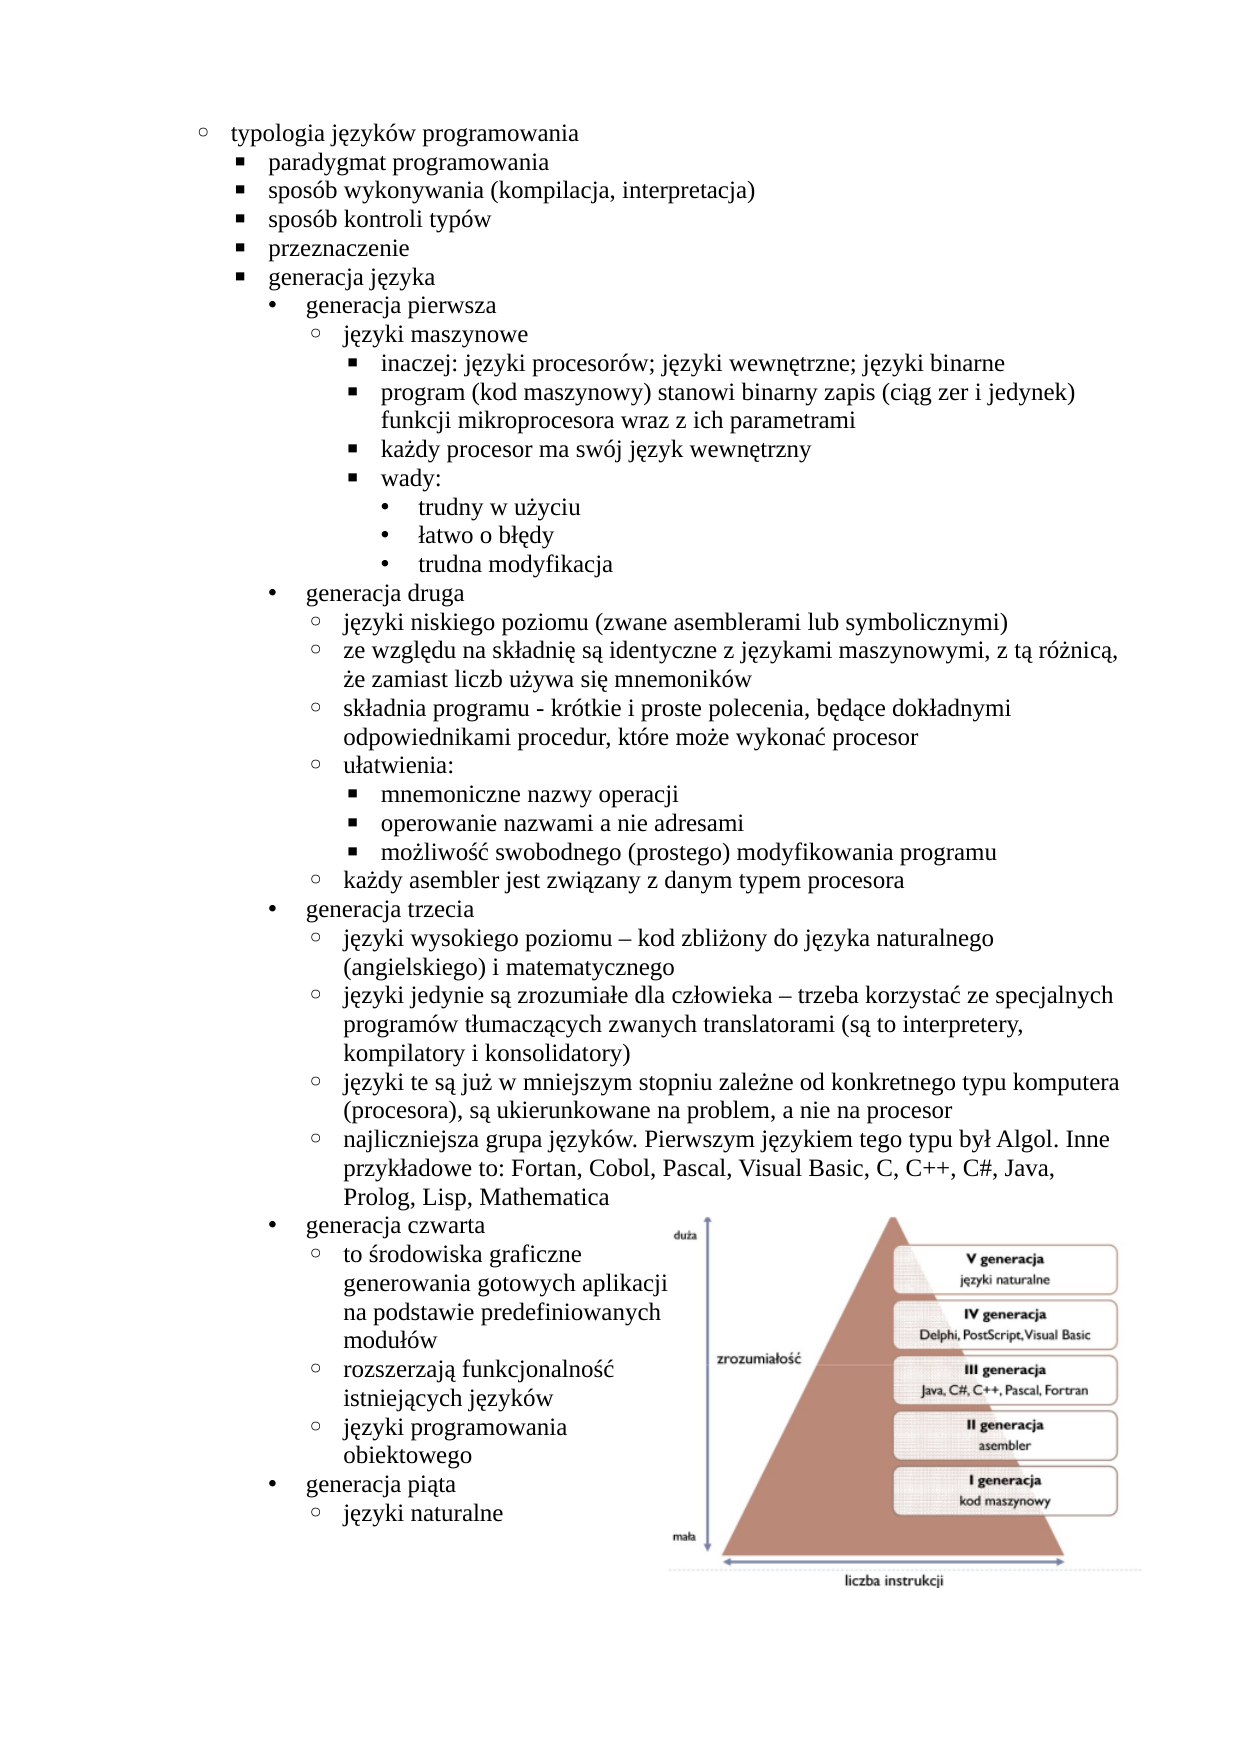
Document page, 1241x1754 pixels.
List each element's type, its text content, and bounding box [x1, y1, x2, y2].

list możliwość swobodnego (prostego) modyfikowania programu [343, 837, 1122, 866]
list wady: [343, 463, 1122, 492]
list generacja pierwsza [268, 291, 1122, 319]
list inaczej: języki procesorów; języki wewnętrzne; języki binarne [343, 348, 1122, 377]
list łatwo o błędy [381, 521, 1122, 549]
list ułatwienia: [306, 751, 1122, 779]
list typologia języków programowania [193, 118, 1122, 147]
list ze względu na składnię są identyczne z językami maszynowymi, z tą różnicą, że zamiast liczb używa się mnemoników [306, 636, 1122, 693]
list trudna modyfikacja [381, 549, 1122, 578]
list paradygmat programowania [231, 147, 1122, 176]
list program (kod maszynowy) stanowi binarny zapis (ciąg zer i jedynek) funkcji mikroprocesora wraz z ich parametrami [343, 377, 1122, 434]
list języki maszynowe [306, 319, 1122, 348]
list generacja piąta [268, 1469, 668, 1498]
picture [668, 1205, 1142, 1588]
list języki jedynie są zrozumiałe dla człowieka – trzeba korzystać ze specjalnych programów tłumaczących zwanych translatorami (są to interpretery, kompilatory i konsolidatory) [306, 981, 1122, 1067]
list sposób kontroli typów [231, 204, 1122, 233]
list generacja języka [231, 262, 1122, 291]
list sposób wykonywania (kompilacja, interpretacja) [231, 176, 1122, 204]
list trudny w użyciu [381, 492, 1122, 521]
list języki te są już w mniejszym stopniu zależne od konkretnego typu komputera (procesora), są ukierunkowane na problem, a nie na procesor [306, 1067, 1122, 1124]
list operowanie nazwami a nie adresami [343, 808, 1122, 837]
list generacja druga [268, 578, 1122, 607]
list generacja czwarta [268, 1211, 668, 1239]
list języki naturalne [306, 1498, 668, 1527]
list każdy asembler jest związany z danym typem procesora [306, 866, 1122, 894]
list najliczniejsza grupa języków. Pierwszym językiem tego typu był Algol. Inne przykładowe to: Fortan, Cobol, Pascal, Visual Basic, C, C++, C#, Java, Prolog, Lisp, Mathematica [306, 1124, 1122, 1211]
list mnemoniczne nazwy operacji [343, 779, 1122, 808]
list każdy procesor ma swój język wewnętrzny [343, 434, 1122, 463]
list przeznaczenie [231, 233, 1122, 262]
list rozszerzają funkcjonalność istniejących języków [306, 1354, 668, 1412]
list języki niskiego poziomu (zwane asemblerami lub symbolicznymi) [306, 607, 1122, 636]
list języki programowania obiektowego [306, 1412, 668, 1469]
list to środowiska graficzne generowania gotowych aplikacji na podstawie predefiniowanych modułów [306, 1239, 668, 1354]
list generacja trzecia [268, 894, 1122, 923]
list składnia programu - krótkie i proste polecenia, będące dokładnymi odpowiednikami procedur, które może wykonać procesor [306, 693, 1122, 751]
list języki wysokiego poziomu – kod zbliżony do języka naturalnego (angielskiego) i matematycznego [306, 923, 1122, 981]
